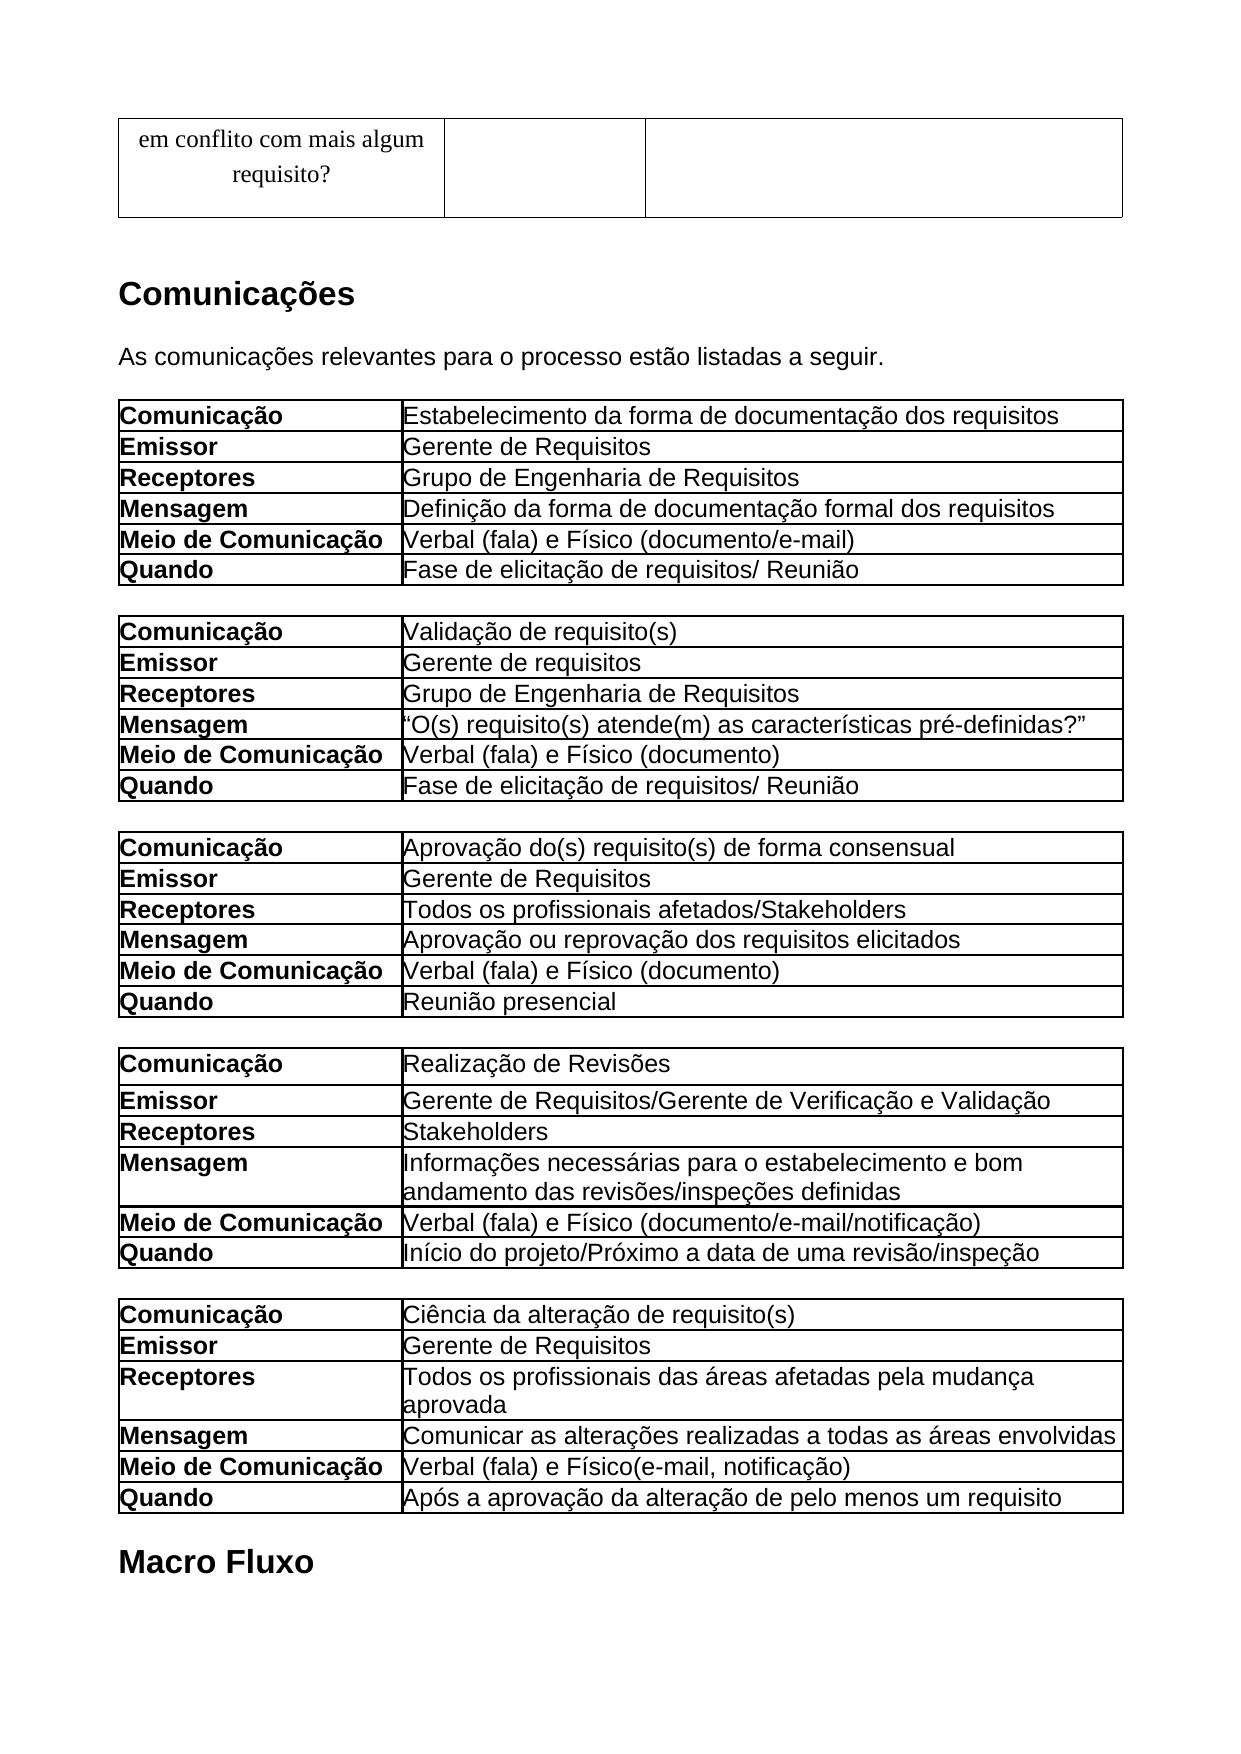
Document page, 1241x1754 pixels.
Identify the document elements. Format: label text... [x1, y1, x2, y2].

table_cell Após a aprovação da alteração de pelo menos um requisito [404, 1483, 1122, 1512]
table_cell Verbal (fala) e Físico (documento/e-mail) [404, 525, 1122, 553]
table_header Comunicação [120, 617, 401, 646]
table_cell Emissor [120, 432, 401, 461]
table_cell Meio de Comunicação [120, 740, 401, 769]
table_cell Meio de Comunicação [120, 525, 401, 553]
table_cell Stakeholders [404, 1117, 1122, 1146]
table_header Realização de Revisões [404, 1049, 1122, 1084]
table_cell Mensagem [120, 925, 401, 954]
table_cell Quando [120, 555, 401, 584]
table_cell em conflito com mais algum requisito? [119, 119, 444, 217]
table_cell Início do projeto/Próximo a data de uma revisão/inspeção [404, 1238, 1122, 1267]
table_cell [445, 119, 645, 217]
table_cell Quando [120, 1483, 401, 1512]
table_cell Quando [120, 1238, 401, 1267]
table_cell Grupo de Engenharia de Requisitos [404, 463, 1122, 492]
table_cell Gerente de Requisitos [404, 864, 1122, 892]
table_cell Mensagem [120, 494, 401, 522]
table_cell Receptores [120, 679, 401, 707]
table_cell [646, 119, 1122, 217]
text Macro Fluxo [118, 1542, 1122, 1581]
table_cell Todos os profissionais das áreas afetadas pela mudança aprovada [404, 1362, 1122, 1419]
table_header Aprovação do(s) requisito(s) de forma consensual [404, 833, 1122, 862]
table_cell Gerente de requisitos [404, 648, 1122, 677]
table_cell Aprovação ou reprovação dos requisitos elicitados [404, 925, 1122, 954]
table_cell Gerente de Requisitos [404, 432, 1122, 461]
table_cell Todos os profissionais afetados/Stakeholders [404, 895, 1122, 923]
table_cell Receptores [120, 463, 401, 492]
table_cell Verbal (fala) e Físico(e-mail, notificação) [404, 1452, 1122, 1481]
table_cell Fase de elicitação de requisitos/ Reunião [404, 555, 1122, 584]
table_cell Emissor [120, 1086, 401, 1115]
table_cell Mensagem [120, 1148, 401, 1205]
table_cell Emissor [120, 1331, 401, 1359]
table_cell Reunião presencial [404, 987, 1122, 1016]
table_cell Receptores [120, 1362, 401, 1419]
table_cell Quando [120, 771, 401, 800]
table_cell Gerente de Requisitos [404, 1331, 1122, 1359]
table_header Comunicação [120, 833, 401, 862]
table_cell Definição da forma de documentação formal dos requisitos [404, 494, 1122, 522]
table_header Validação de requisito(s) [404, 617, 1122, 646]
table_cell Gerente de Requisitos/Gerente de Verificação e Validação [404, 1086, 1122, 1115]
table_cell Mensagem [120, 710, 401, 738]
table_cell Mensagem [120, 1421, 401, 1450]
table_header Comunicação [120, 1300, 401, 1329]
table_cell “O(s) requisito(s) atende(m) as características pré-definidas?” [404, 710, 1122, 738]
table_cell Comunicar as alterações realizadas a todas as áreas envolvidas [404, 1421, 1122, 1450]
table_header Comunicação [120, 401, 401, 430]
table_cell Receptores [120, 895, 401, 923]
table_cell Fase de elicitação de requisitos/ Reunião [404, 771, 1122, 800]
table_cell Emissor [120, 648, 401, 677]
table_cell Meio de Comunicação [120, 1452, 401, 1481]
table_header Comunicação [120, 1049, 401, 1084]
table_cell Informações necessárias para o estabelecimento e bom andamento das revisões/inspeções definidas [404, 1148, 1122, 1205]
table_header Ciência da alteração de requisito(s) [404, 1300, 1122, 1329]
table_cell Verbal (fala) e Físico (documento) [404, 956, 1122, 985]
table_cell Verbal (fala) e Físico (documento/e-mail/notificação) [404, 1208, 1122, 1236]
text As comunicações relevantes para o processo estão listadas a seguir. [118, 342, 1122, 370]
table_cell Emissor [120, 864, 401, 892]
table_cell Meio de Comunicação [120, 956, 401, 985]
table_cell Meio de Comunicação [120, 1208, 401, 1236]
table_cell Grupo de Engenharia de Requisitos [404, 679, 1122, 707]
table_header Estabelecimento da forma de documentação dos requisitos [404, 401, 1122, 430]
table_cell Receptores [120, 1117, 401, 1146]
text Comunicações [118, 274, 1122, 313]
table_cell Quando [120, 987, 401, 1016]
table_cell Verbal (fala) e Físico (documento) [404, 740, 1122, 769]
